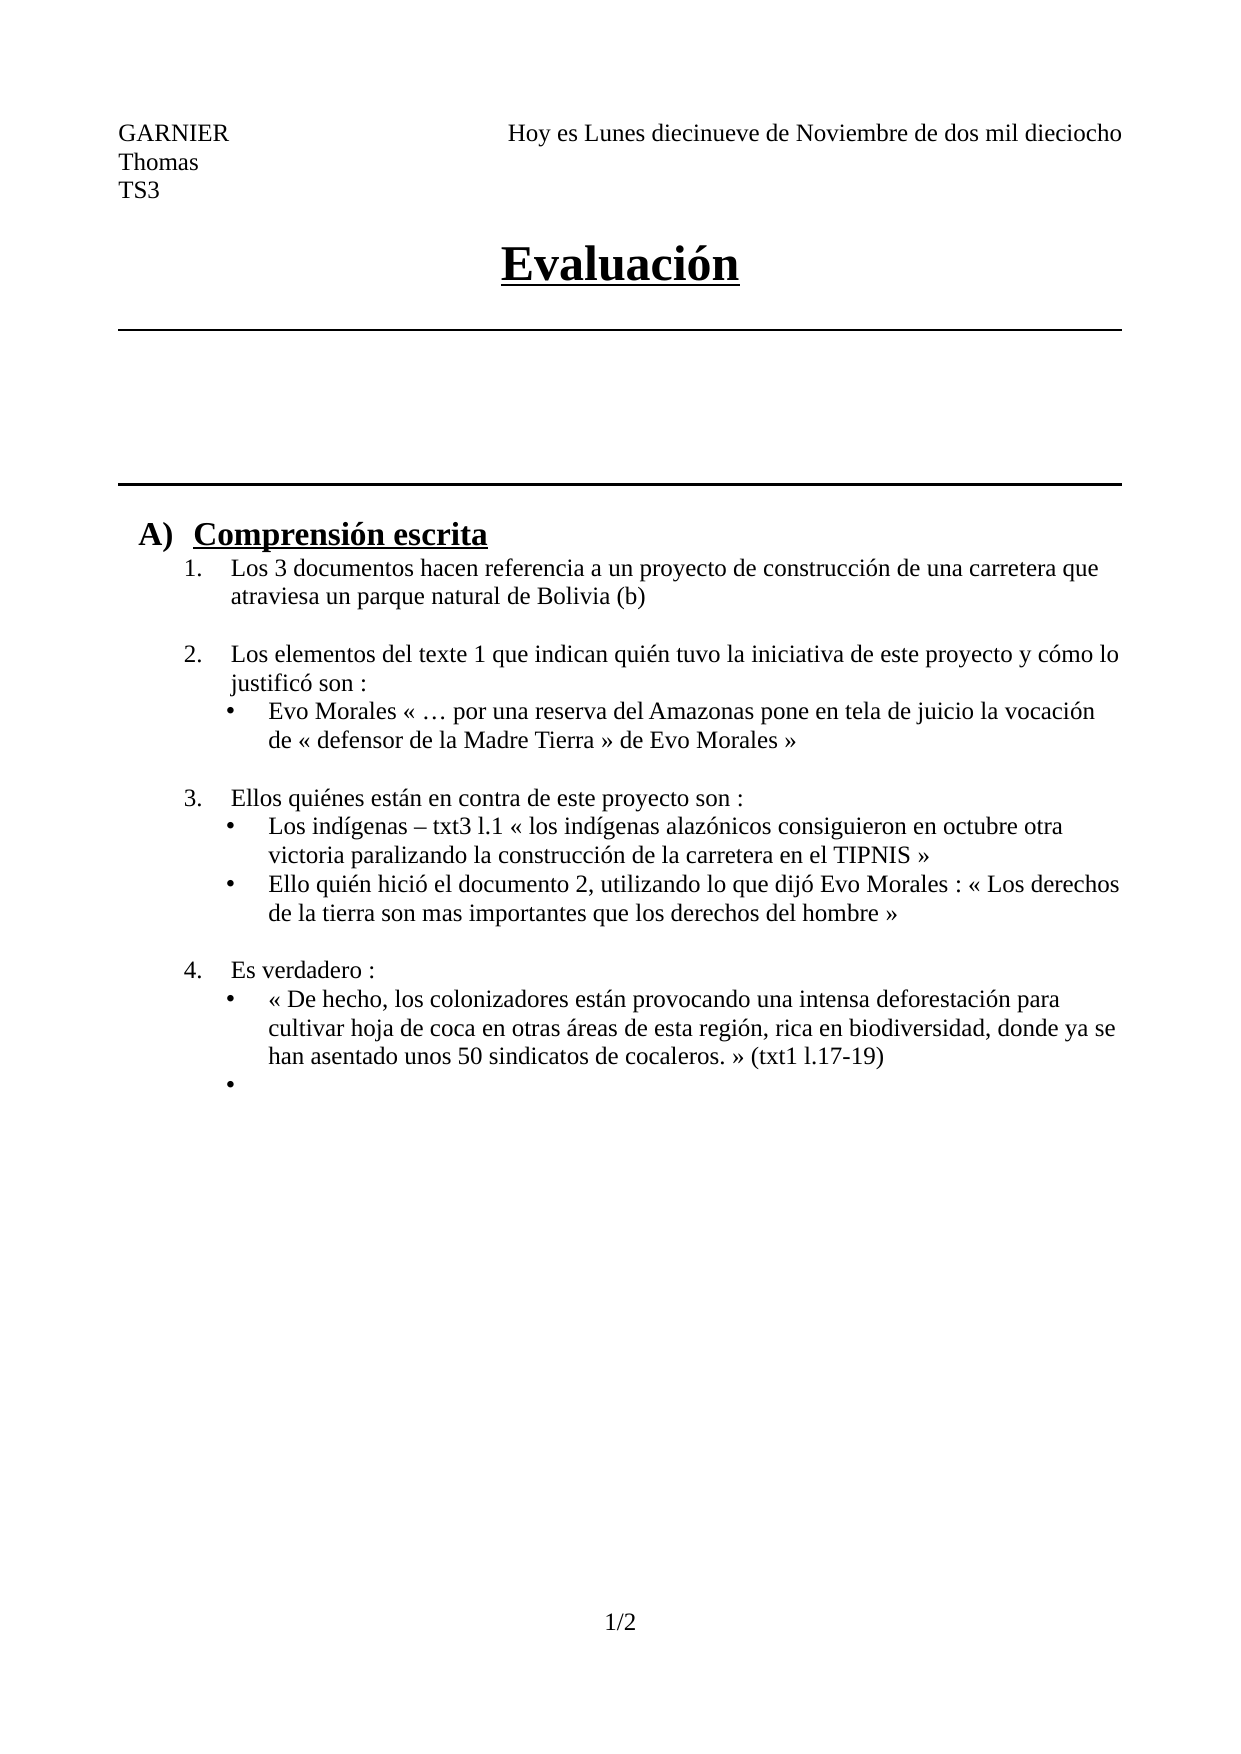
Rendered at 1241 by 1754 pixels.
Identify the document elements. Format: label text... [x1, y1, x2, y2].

list Es verdadero : [193, 955, 1122, 984]
list Evo Morales « … por una reserva del Amazonas pone en tela de juicio la vocación de « defensor de la Madre Tierra » de Evo Morales » [231, 696, 1122, 754]
list Los indígenas – txt3 l.1 « los indígenas alazónicos consiguieron en octubre otra victoria paralizando la construcción de la carretera en el TIPNIS » [231, 811, 1122, 869]
list Ello quién hició el documento 2, utilizando lo que dijó Evo Morales : « Los derechos de la tierra son mas importantes que los derechos del hombre » [231, 869, 1122, 926]
list Los elementos del texte 1 que indican quién tuvo la iniciativa de este proyecto y cómo lo justificó son : [193, 639, 1122, 696]
list Ellos quiénes están en contra de este proyecto son : [193, 783, 1122, 811]
text Evaluación [118, 234, 1122, 291]
list Comprensión escrita [156, 514, 1122, 553]
list Los 3 documentos hacen referencia a un proyecto de construcción de una carretera que atraviesa un parque natural de Bolivia (b) [193, 553, 1122, 610]
list « De hecho, los colonizadores están provocando una intensa deforestación para cultivar hoja de coca en otras áreas de esta región, rica en biodiversidad, donde ya se han asentado unos 50 sindicatos de cocaleros. » (txt1 l.17-19) [231, 984, 1122, 1070]
